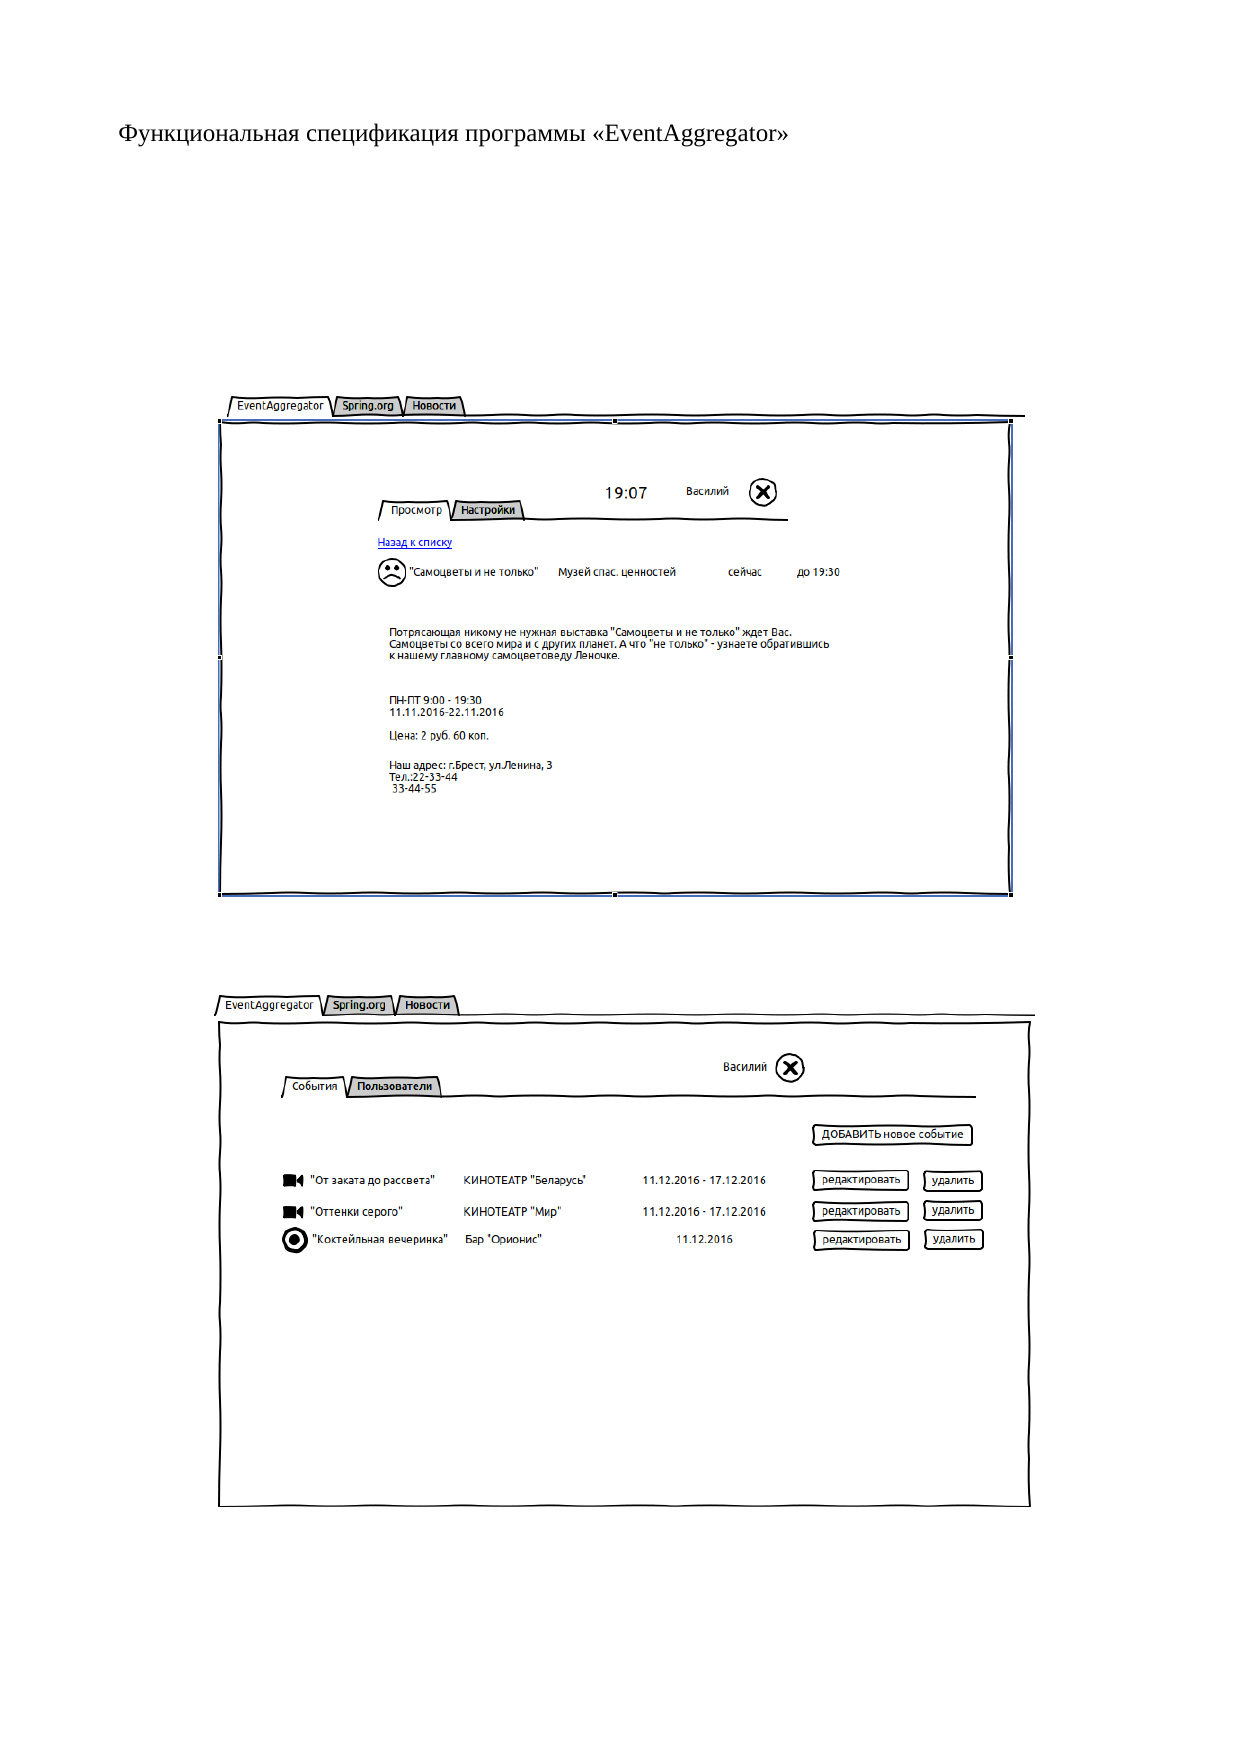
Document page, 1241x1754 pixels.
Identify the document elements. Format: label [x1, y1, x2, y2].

picture [208, 967, 1057, 1544]
picture [182, 356, 1058, 920]
